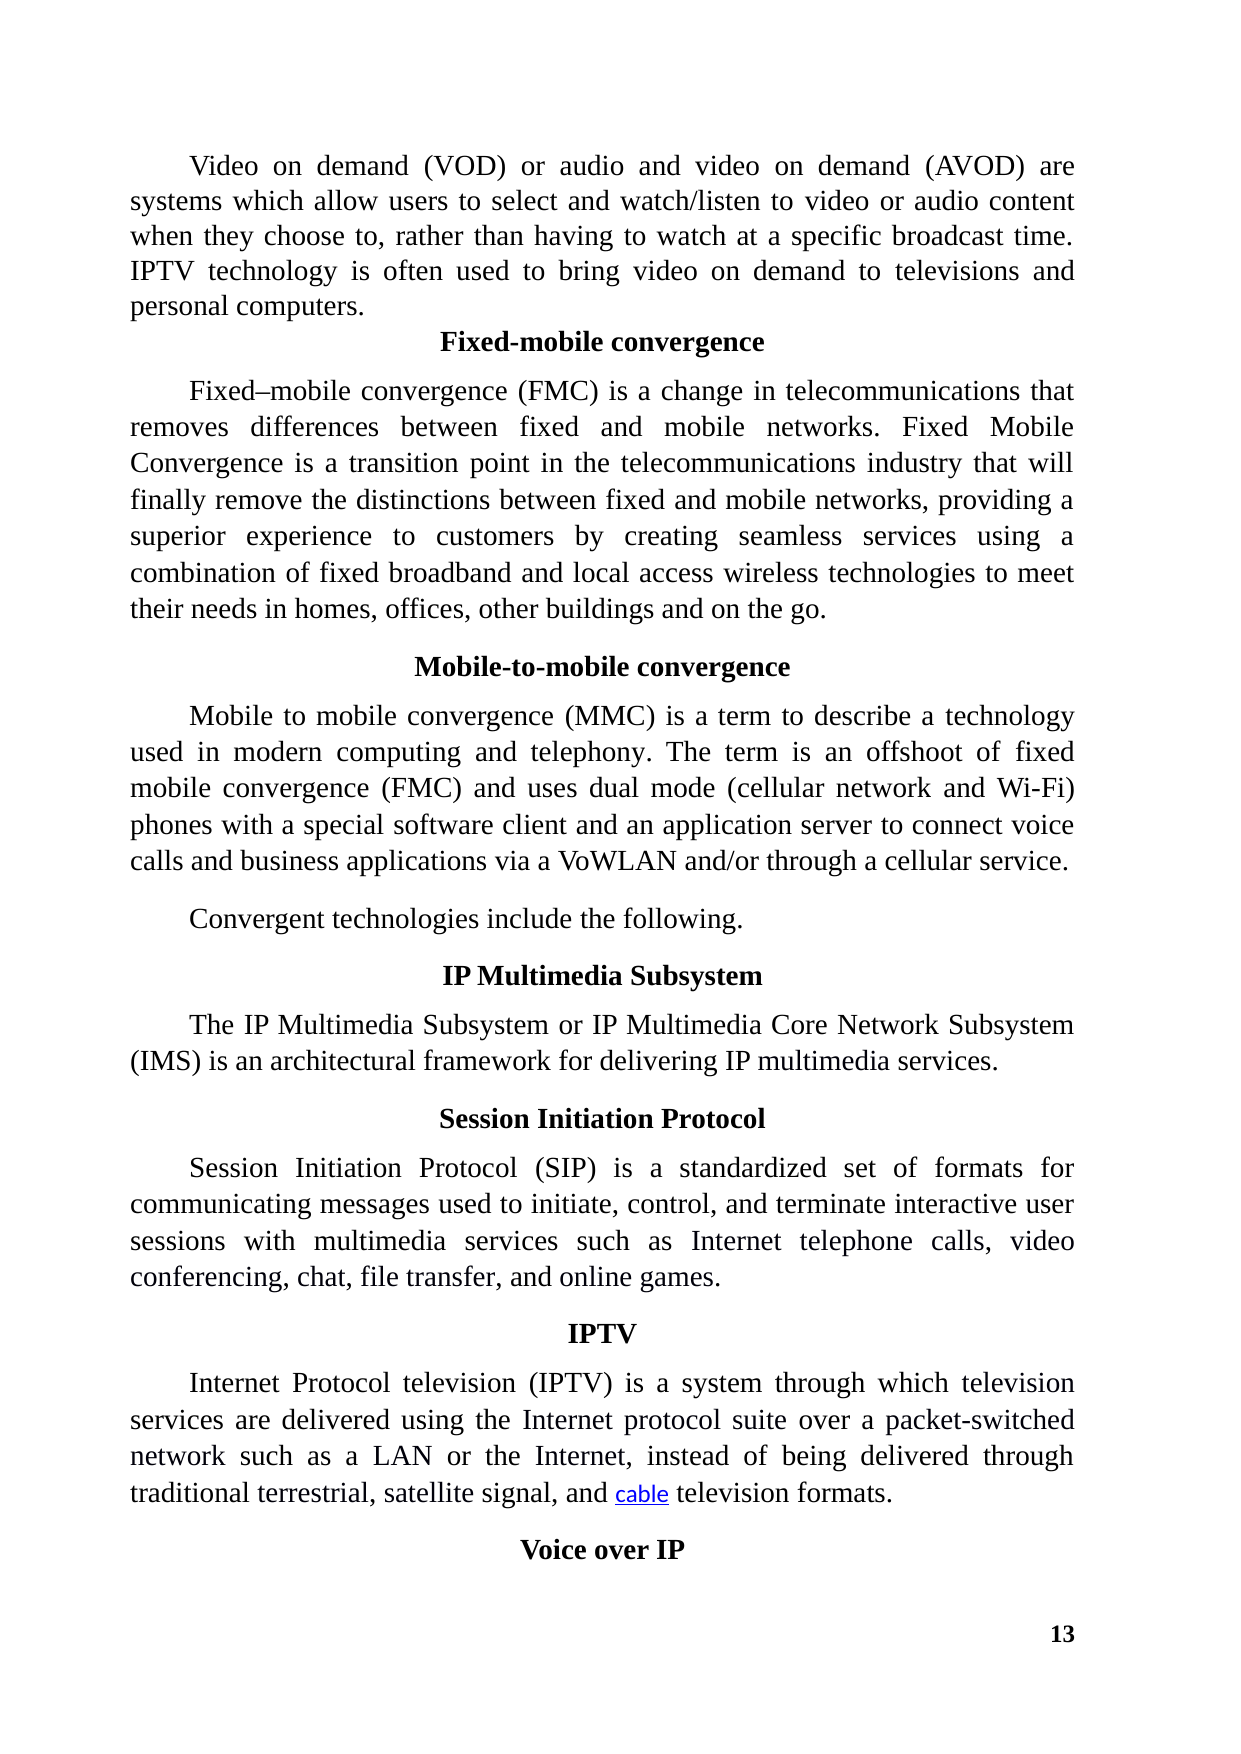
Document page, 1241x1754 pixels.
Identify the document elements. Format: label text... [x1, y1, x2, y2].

text Voice over IP [130, 1532, 1075, 1566]
text Fixed-mobile convergence [130, 324, 1075, 357]
text The IP Multimedia Subsystem or IP Multimedia Core Network Subsystem (IMS) is an architectural framework for delivering IP multimedia services. [130, 1007, 1075, 1077]
text IPTV [130, 1316, 1075, 1350]
text Mobile-to-mobile convergence [130, 649, 1075, 682]
text Video on demand (VOD) or audio and video on demand (AVOD) are systems which allow users to select and watch/listen to video or audio content when they choose to, rather than having to watch at a specific broadcast time. IPTV technology is often used to bring video on demand to televisions and personal computers. [130, 148, 1075, 322]
text Convergent technologies include the following. [130, 901, 1075, 934]
text Session Initiation Protocol [130, 1101, 1075, 1134]
text IP Multimedia Subsystem [130, 958, 1075, 992]
text Mobile to mobile convergence (MMC) is a term to describe a technology used in modern computing and telephony. The term is an offshoot of fixed mobile convergence (FMC) and uses dual mode (cellular network and Wi-Fi) phones with a special software client and an application server to connect voice calls and business applications via a VoWLAN and/or through a cellular service. [130, 698, 1075, 877]
text Fixed–mobile convergence (FMC) is a change in telecommunications that removes differences between fixed and mobile networks. Fixed Mobile Convergence is a transition point in the telecommunications industry that will finally remove the distinctions between fixed and mobile networks, providing a superior experience to customers by creating seamless services using a combination of fixed broadband and local access wireless technologies to meet their needs in homes, offices, other buildings and on the go. [130, 373, 1075, 625]
text Session Initiation Protocol (SIP) is a standardized set of formats for communicating messages used to initiate, control, and terminate interactive user sessions with multimedia services such as Internet telephone calls, video conferencing, chat, file transfer, and online games. [130, 1150, 1075, 1293]
text Internet Protocol television (IPTV) is a system through which television services are delivered using the Internet protocol suite over a packet-switched network such as a LAN or the Internet, instead of being delivered through traditional terrestrial, satellite signal, and cable television formats. [130, 1365, 1075, 1508]
